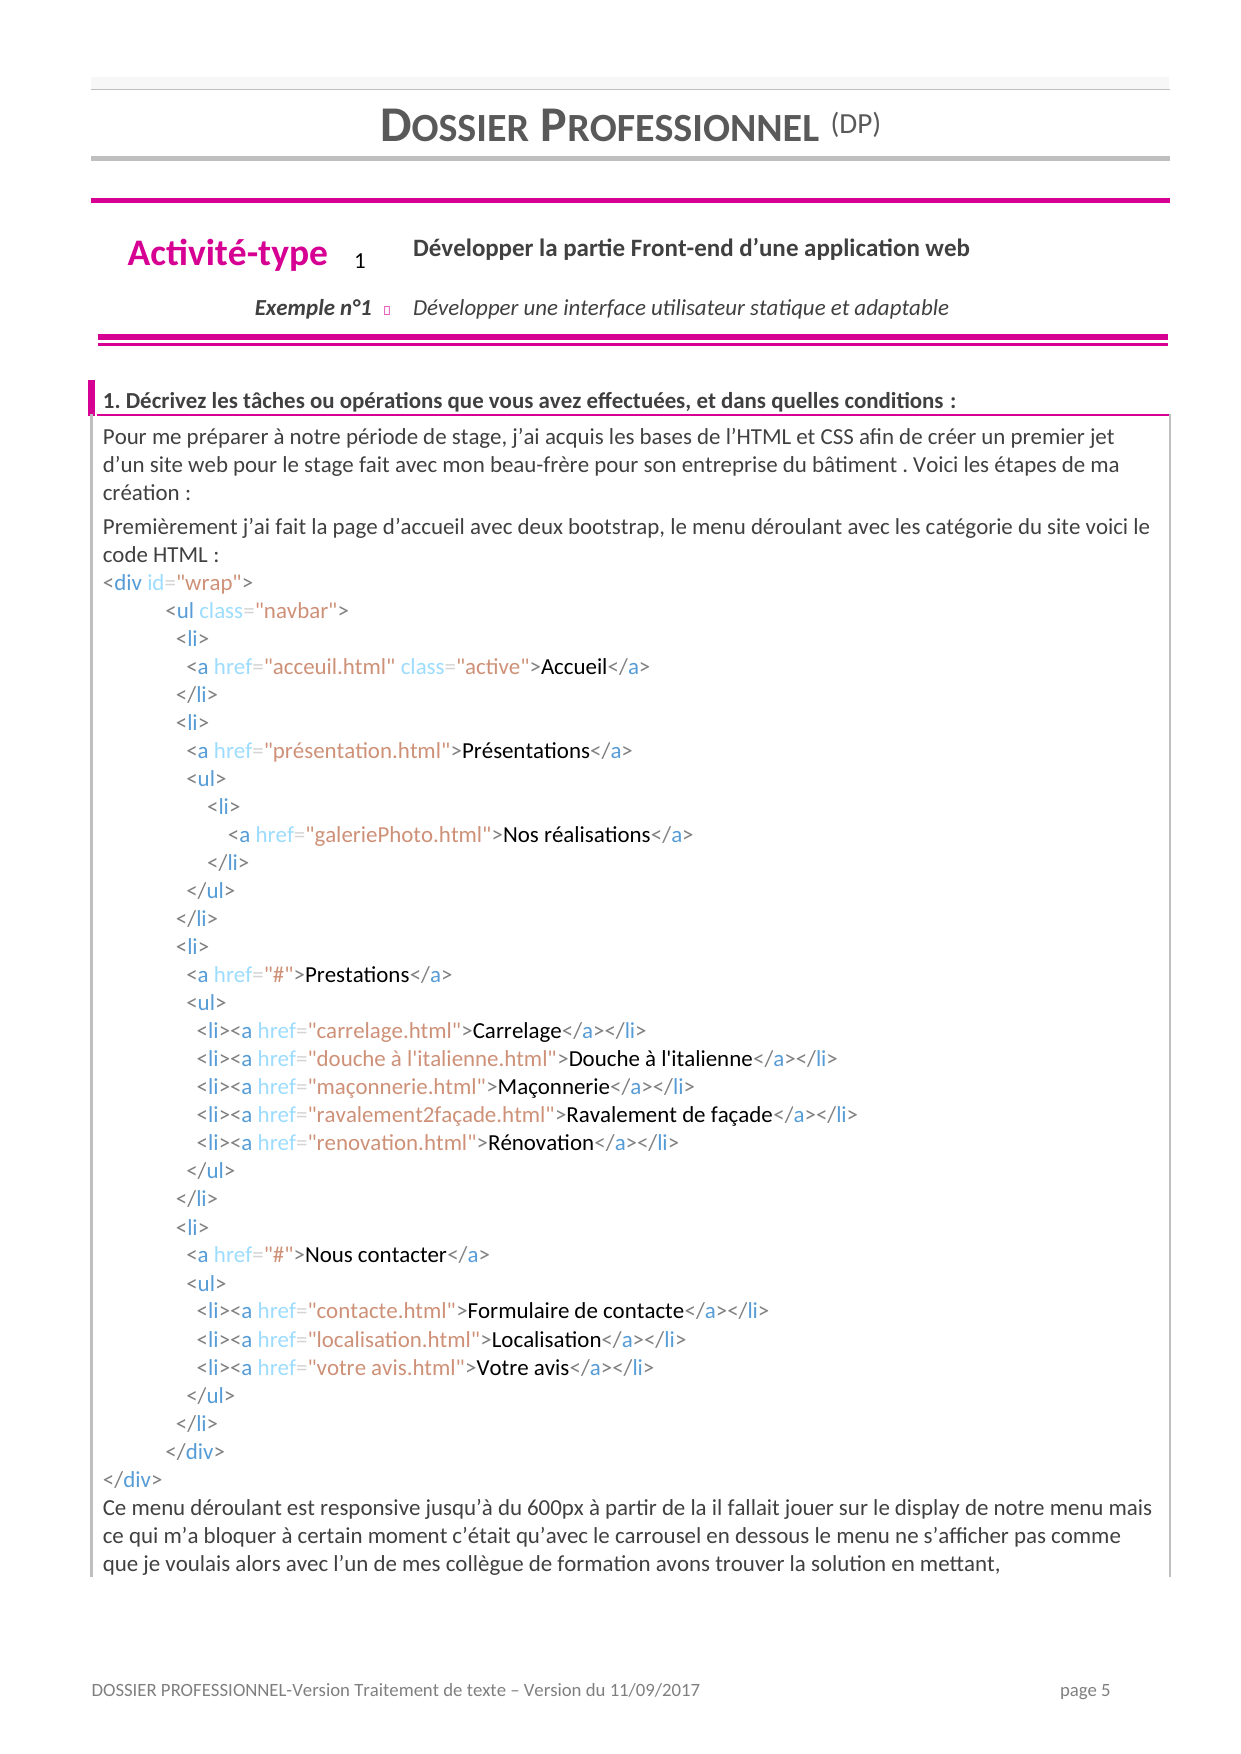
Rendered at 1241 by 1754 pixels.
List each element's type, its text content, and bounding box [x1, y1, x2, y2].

table_header 1 [343, 223, 402, 275]
table_cell Pour me préparer à notre période de stage, j’ai acquis les bases de l’HTML et CSS afin de créer un premier jet d’un site web pour le stage fait avec mon beau-frère pour son entreprise du bâtiment . Voici les étapes de ma création : [93, 414, 1169, 506]
table_cell Premièrement j’ai fait la page d’accueil avec deux bootstrap, le menu déroulant avec les catégorie du site voici le code HTML : <div id="wrap"> <ul class="navbar"> <li> <a href="acceuil.html" class="active">Accueil</a> </li> <li> <a href="présentation.html">Présentations</a> <ul> <li> <a href="galeriePhoto.html">Nos réalisations</a> </li> </ul> </li> <li> <a href="#">Prestations</a> <ul> <li><a href="carrelage.html">Carrelage</a></li> <li><a href="douche à l'italienne.html">Douche à l'italienne</a></li> <li><a href="maçonnerie.html">Maçonnerie</a></li> <li><a href="ravalement2façade.html">Ravalement de façade</a></li> <li><a href="renovation.html">Rénovation</a></li> </ul> </li> <li> <a href="#">Nous contacter</a> <ul> <li><a href="contacte.html">Formulaire de contacte</a></li> <li><a href="localisation.html">Localisation</a></li> <li><a href="votre avis.html">Votre avis</a></li> </ul> </li> </div> </div> Ce menu déroulant est responsive jusqu’à du 600px à partir de la il fallait jouer sur le display de notre menu mais ce qui m’a bloquer à certain moment c’était qu’avec le carrousel en dessous le menu ne s’afficher pas comme que je voulais alors avec l’un de mes collègue de formation avons trouver la solution en mettant, [93, 506, 1169, 1577]
table_cell Exemple n°1  [91, 275, 402, 334]
table_cell 1. Décrivez les tâches ou opérations que vous avez effectuées, et dans quelles conditions : [95, 380, 1169, 414]
table_header Activité-type [91, 223, 343, 275]
table_cell [91, 334, 1169, 380]
table_header Développer la partie Front-end d’une application web [402, 223, 1169, 275]
table_cell Développer une interface utilisateur statique et adaptable [402, 275, 1169, 334]
